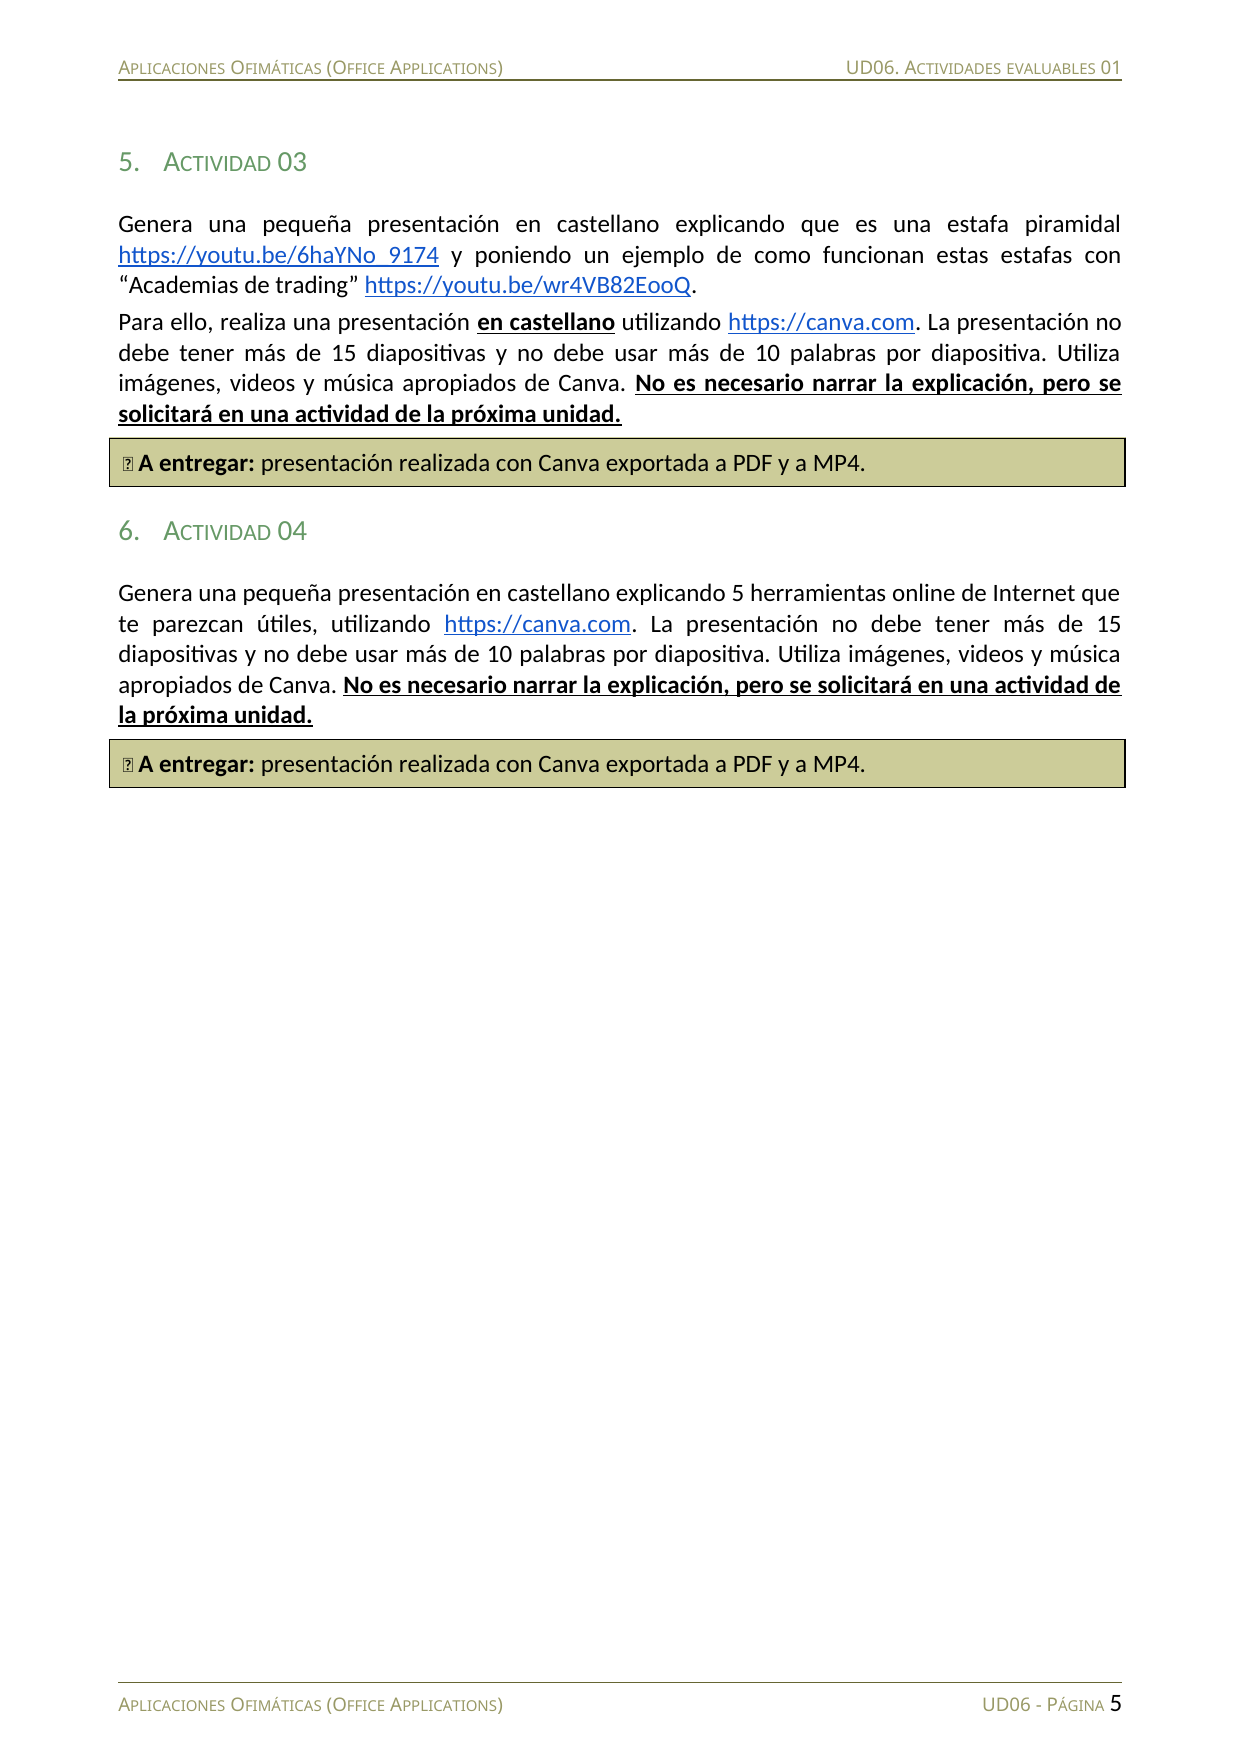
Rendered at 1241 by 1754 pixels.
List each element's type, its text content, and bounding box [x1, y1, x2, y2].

subtitle Actividad 04 [118, 512, 1122, 547]
text Genera una pequeña presentación en castellano explicando que es una estafa piramidal https://youtu.be/6haYNo_9174 y poniendo un ejemplo de como funcionan estas estafas con “Academias de trading” https://youtu.be/wr4VB82EooQ. [118, 208, 1122, 300]
subtitle Actividad 03 [118, 143, 1122, 178]
text 📕 A entregar: presentación realizada con Canva exportada a PDF y a MP4. [110, 740, 1124, 787]
text Para ello, realiza una presentación en castellano utilizando https://canva.com. La presentación no debe tener más de 15 diapositivas y no debe usar más de 10 palabras por diapositiva. Utiliza imágenes, videos y música apropiados de Canva. No es necesario narrar la explicación, pero se solicitará en una actividad de la próxima unidad. [118, 307, 1122, 429]
text 📕 A entregar: presentación realizada con Canva exportada a PDF y a MP4. [110, 439, 1124, 486]
text Genera una pequeña presentación en castellano explicando 5 herramientas online de Internet que te parezcan útiles, utilizando https://canva.com. La presentación no debe tener más de 15 diapositivas y no debe usar más de 10 palabras por diapositiva. Utiliza imágenes, videos y música apropiados de Canva. No es necesario narrar la explicación, pero se solicitará en una actividad de la próxima unidad. [118, 577, 1122, 730]
